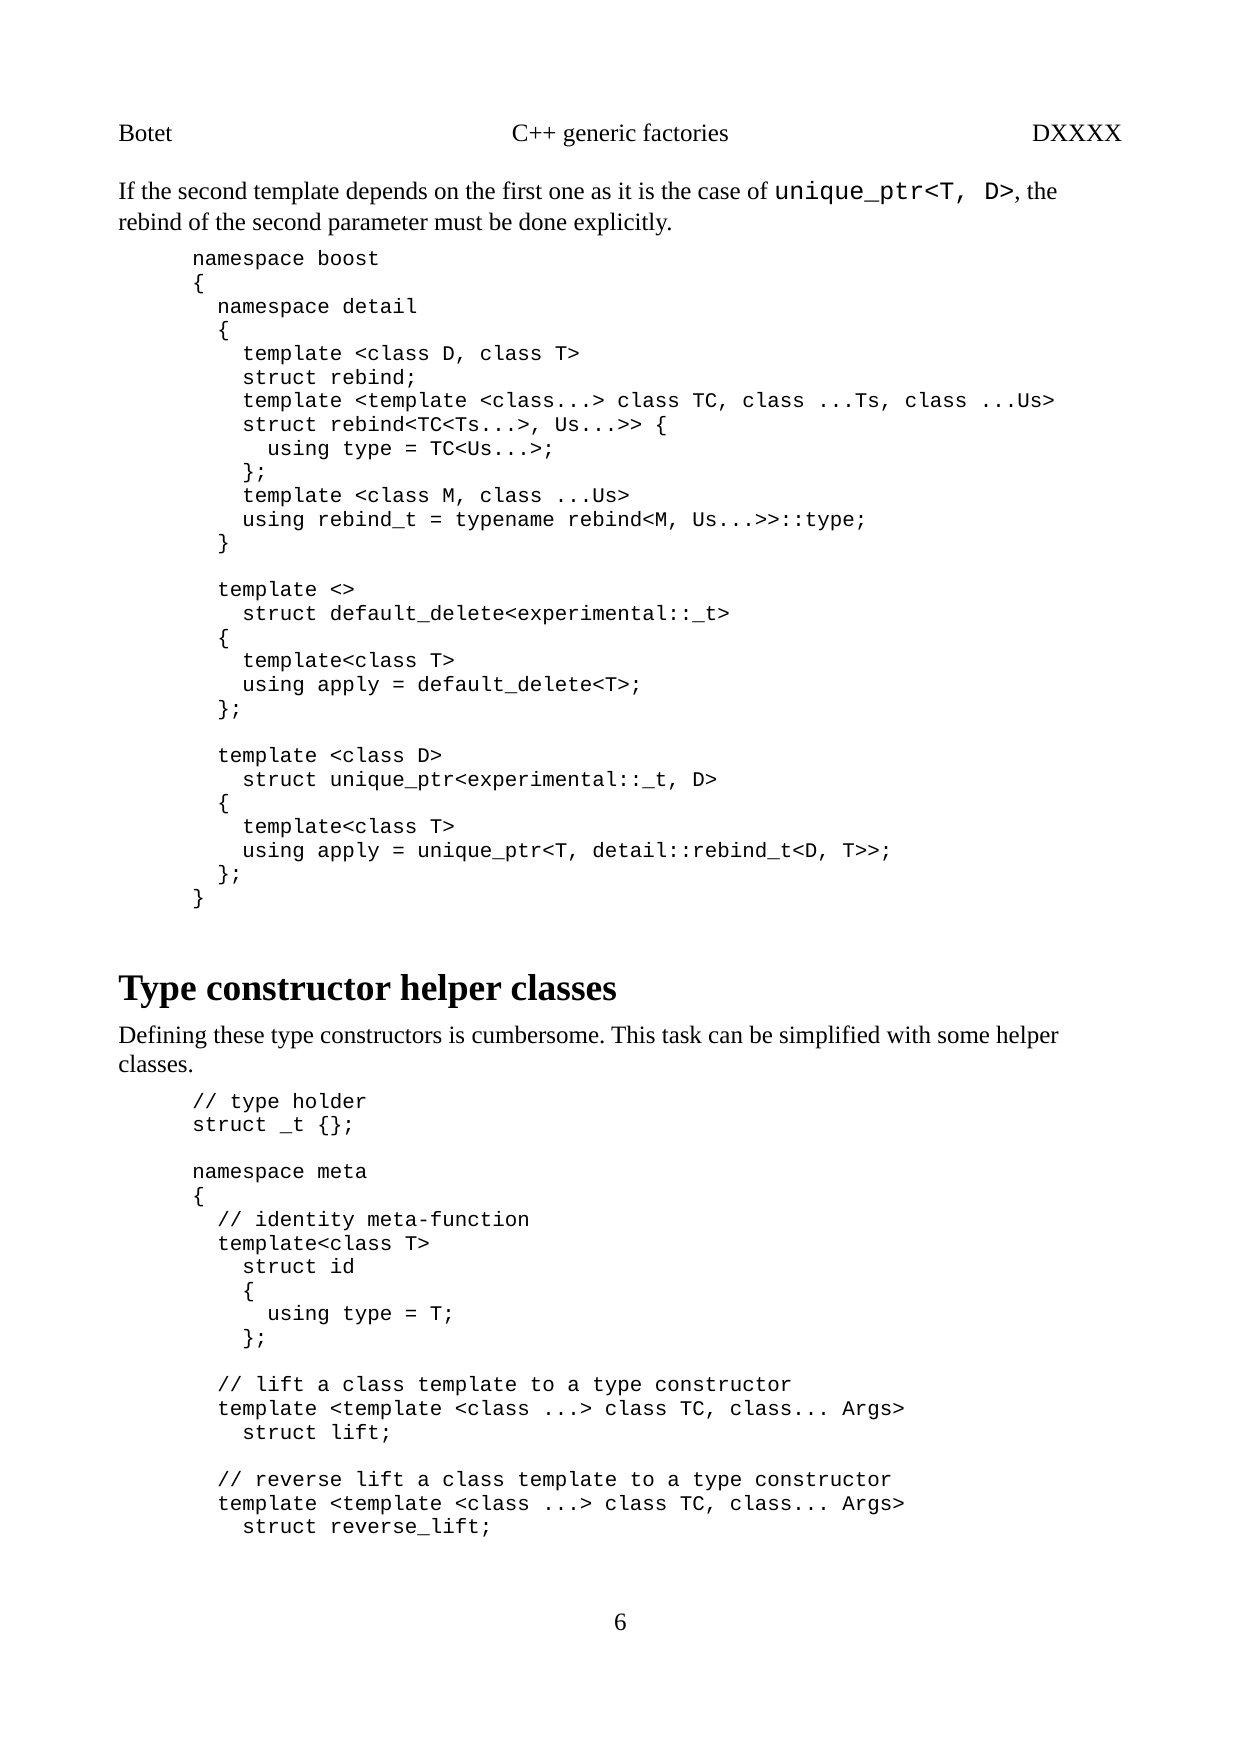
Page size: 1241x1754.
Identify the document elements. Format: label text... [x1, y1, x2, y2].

text namespace boost [192, 248, 1122, 272]
text If the second template depends on the first one as it is the case of unique_ptr<T, D>, the rebind of the second parameter must be done explicitly. [118, 176, 1122, 236]
text { [192, 1280, 1122, 1303]
text { [192, 1185, 1122, 1209]
text using apply = unique_ptr<T, detail::rebind_t<D, T>>; [192, 839, 1122, 863]
text // identity meta-function [192, 1209, 1122, 1232]
text struct default_delete<experimental::_t> [192, 603, 1122, 627]
text { [192, 792, 1122, 816]
text template<class T> [192, 650, 1122, 674]
subtitle Type constructor helper classes [118, 965, 1122, 1008]
text template <template <class...> class TC, class ...Ts, class ...Us> [192, 390, 1122, 414]
text using apply = default_delete<T>; [192, 674, 1122, 698]
text }; [192, 461, 1122, 485]
text // reverse lift a class template to a type constructor [192, 1469, 1122, 1493]
text struct rebind<TC<Ts...>, Us...>> { [192, 414, 1122, 438]
text struct reverse_lift; [192, 1516, 1122, 1540]
text template <class D> [192, 745, 1122, 769]
text template <class M, class ...Us> [192, 485, 1122, 508]
text // lift a class template to a type constructor [192, 1374, 1122, 1398]
text template<class T> [192, 816, 1122, 839]
text }; [192, 698, 1122, 721]
text using type = TC<Us...>; [192, 438, 1122, 461]
text template <> [192, 579, 1122, 603]
text } [192, 532, 1122, 556]
text { [192, 627, 1122, 650]
text struct lift; [192, 1422, 1122, 1445]
text namespace detail [192, 296, 1122, 319]
text struct rebind; [192, 367, 1122, 390]
text { [192, 272, 1122, 296]
text Defining these type constructors is cumbersome. This task can be simplified with some helper classes. [118, 1021, 1122, 1078]
text using rebind_t = typename rebind<M, Us...>>::type; [192, 508, 1122, 532]
text struct _t {}; [192, 1114, 1122, 1138]
text namespace meta [192, 1162, 1122, 1185]
text } [192, 887, 1122, 911]
text // type holder [192, 1091, 1122, 1114]
text template <template <class ...> class TC, class... Args> [192, 1398, 1122, 1422]
text template <class D, class T> [192, 343, 1122, 367]
text struct unique_ptr<experimental::_t, D> [192, 769, 1122, 792]
text template<class T> [192, 1232, 1122, 1256]
text { [192, 319, 1122, 343]
text using type = T; [192, 1303, 1122, 1327]
text }; [192, 1327, 1122, 1351]
text struct id [192, 1256, 1122, 1280]
text template <template <class ...> class TC, class... Args> [192, 1493, 1122, 1516]
text }; [192, 863, 1122, 887]
